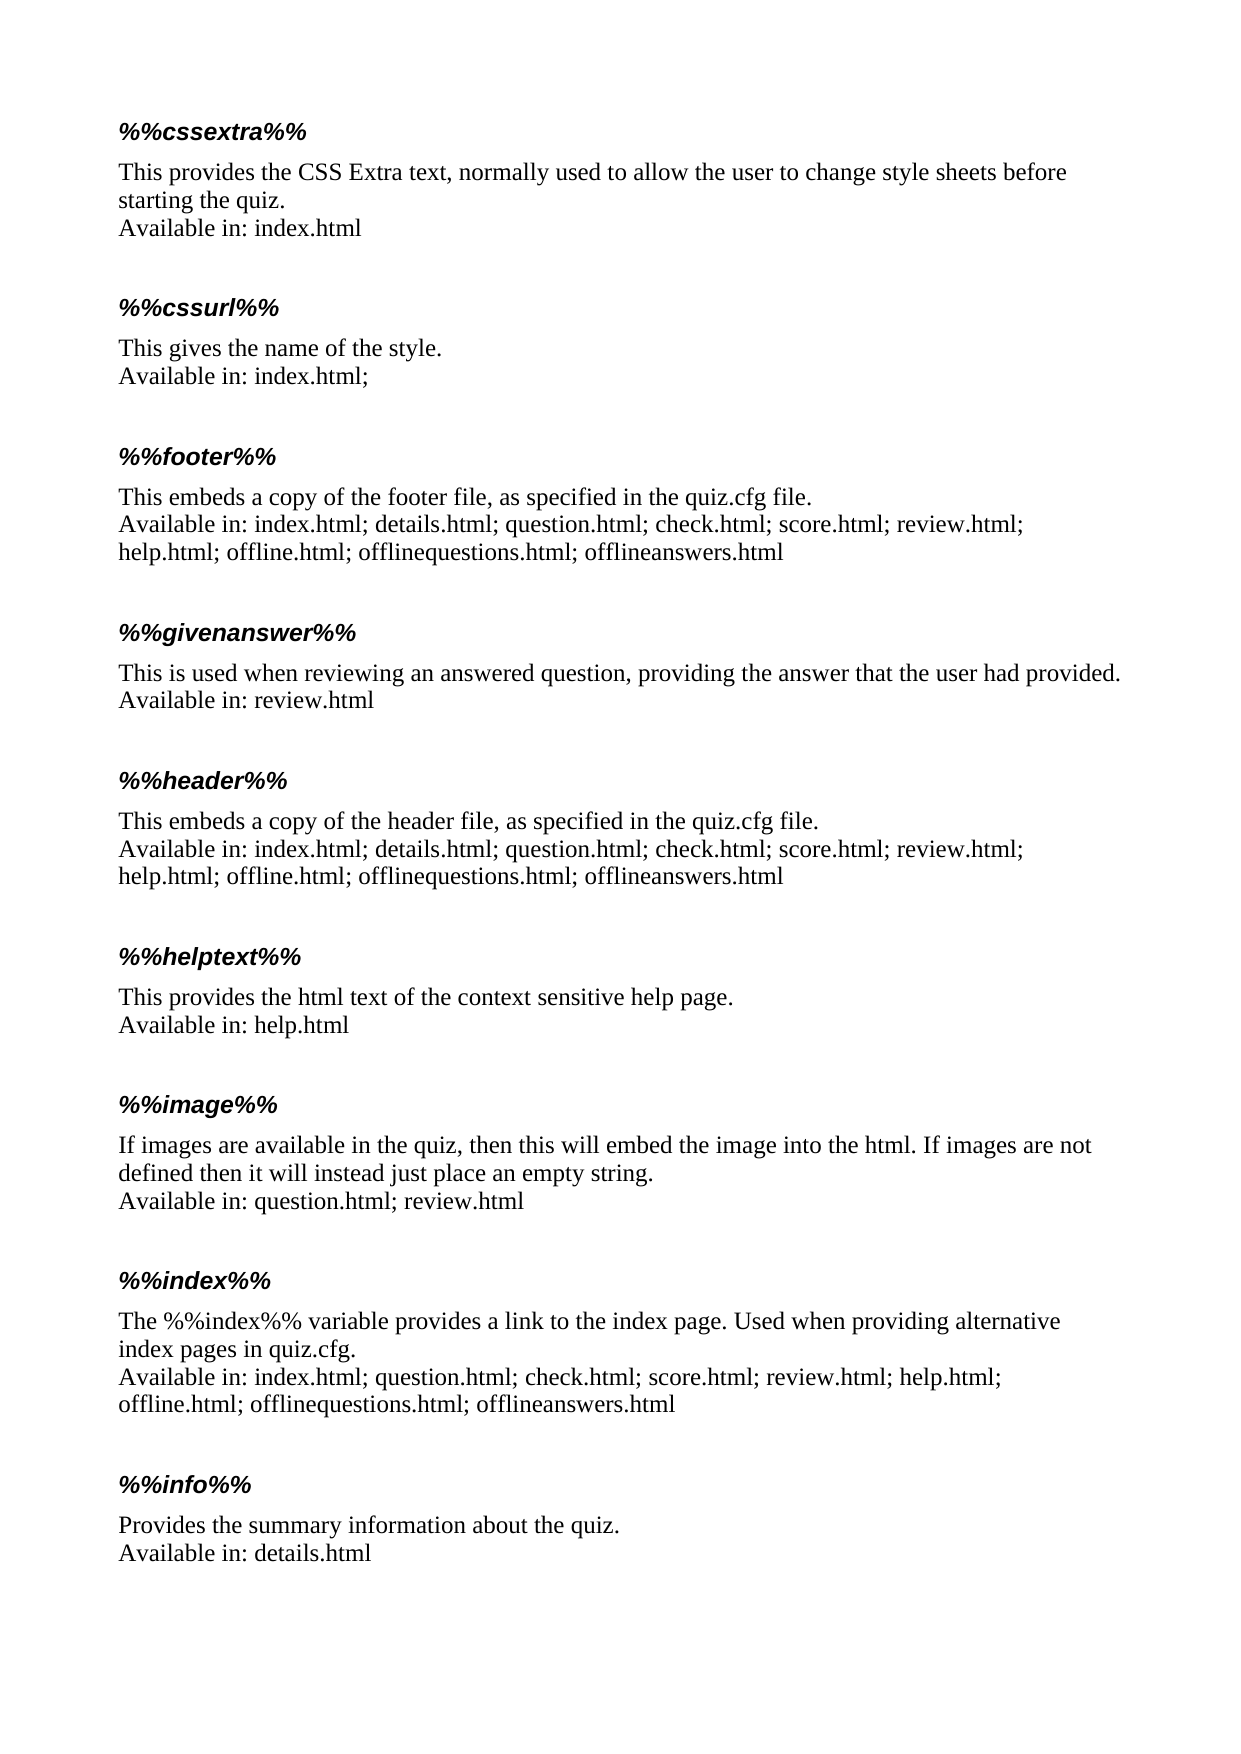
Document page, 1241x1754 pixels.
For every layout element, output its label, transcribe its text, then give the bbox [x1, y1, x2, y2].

text Available in: index.html [118, 214, 1122, 241]
subtitle %%image%% [118, 1091, 1122, 1119]
text Available in: index.html; details.html; question.html; check.html; score.html; review.html; help.html; offline.html; offlinequestions.html; offlineanswers.html [118, 835, 1122, 890]
text Available in: question.html; review.html [118, 1187, 1122, 1214]
subtitle %%helptext%% [118, 943, 1122, 971]
text This is used when reviewing an answered question, providing the answer that the user had provided. [118, 659, 1122, 686]
text If images are available in the quiz, then this will embed the image into the html. If images are not defined then it will instead just place an empty string. [118, 1131, 1122, 1187]
subtitle %%cssextra%% [118, 118, 1122, 146]
subtitle %%header%% [118, 767, 1122, 794]
subtitle %%index%% [118, 1267, 1122, 1295]
text This embeds a copy of the header file, as specified in the quiz.cfg file. [118, 807, 1122, 835]
text Available in: review.html [118, 686, 1122, 714]
subtitle %%footer%% [118, 442, 1122, 470]
text Available in: index.html; [118, 362, 1122, 390]
subtitle %%info%% [118, 1471, 1122, 1499]
subtitle %%givenanswer%% [118, 618, 1122, 646]
text This provides the html text of the context sensitive help page. [118, 983, 1122, 1011]
text The %%index%% variable provides a link to the index page. Used when providing alternative index pages in quiz.cfg. [118, 1307, 1122, 1363]
subtitle %%cssurl%% [118, 294, 1122, 322]
text Available in: index.html; question.html; check.html; score.html; review.html; help.html; offline.html; offlinequestions.html; offlineanswers.html [118, 1363, 1122, 1418]
text Available in: help.html [118, 1011, 1122, 1038]
text This provides the CSS Extra text, normally used to allow the user to change style sheets before starting the quiz. [118, 158, 1122, 214]
text This gives the name of the style. [118, 334, 1122, 362]
text Available in: index.html; details.html; question.html; check.html; score.html; review.html; help.html; offline.html; offlinequestions.html; offlineanswers.html [118, 510, 1122, 566]
text Provides the summary information about the quiz. [118, 1511, 1122, 1539]
text Available in: details.html [118, 1539, 1122, 1567]
text This embeds a copy of the footer file, as specified in the quiz.cfg file. [118, 483, 1122, 510]
